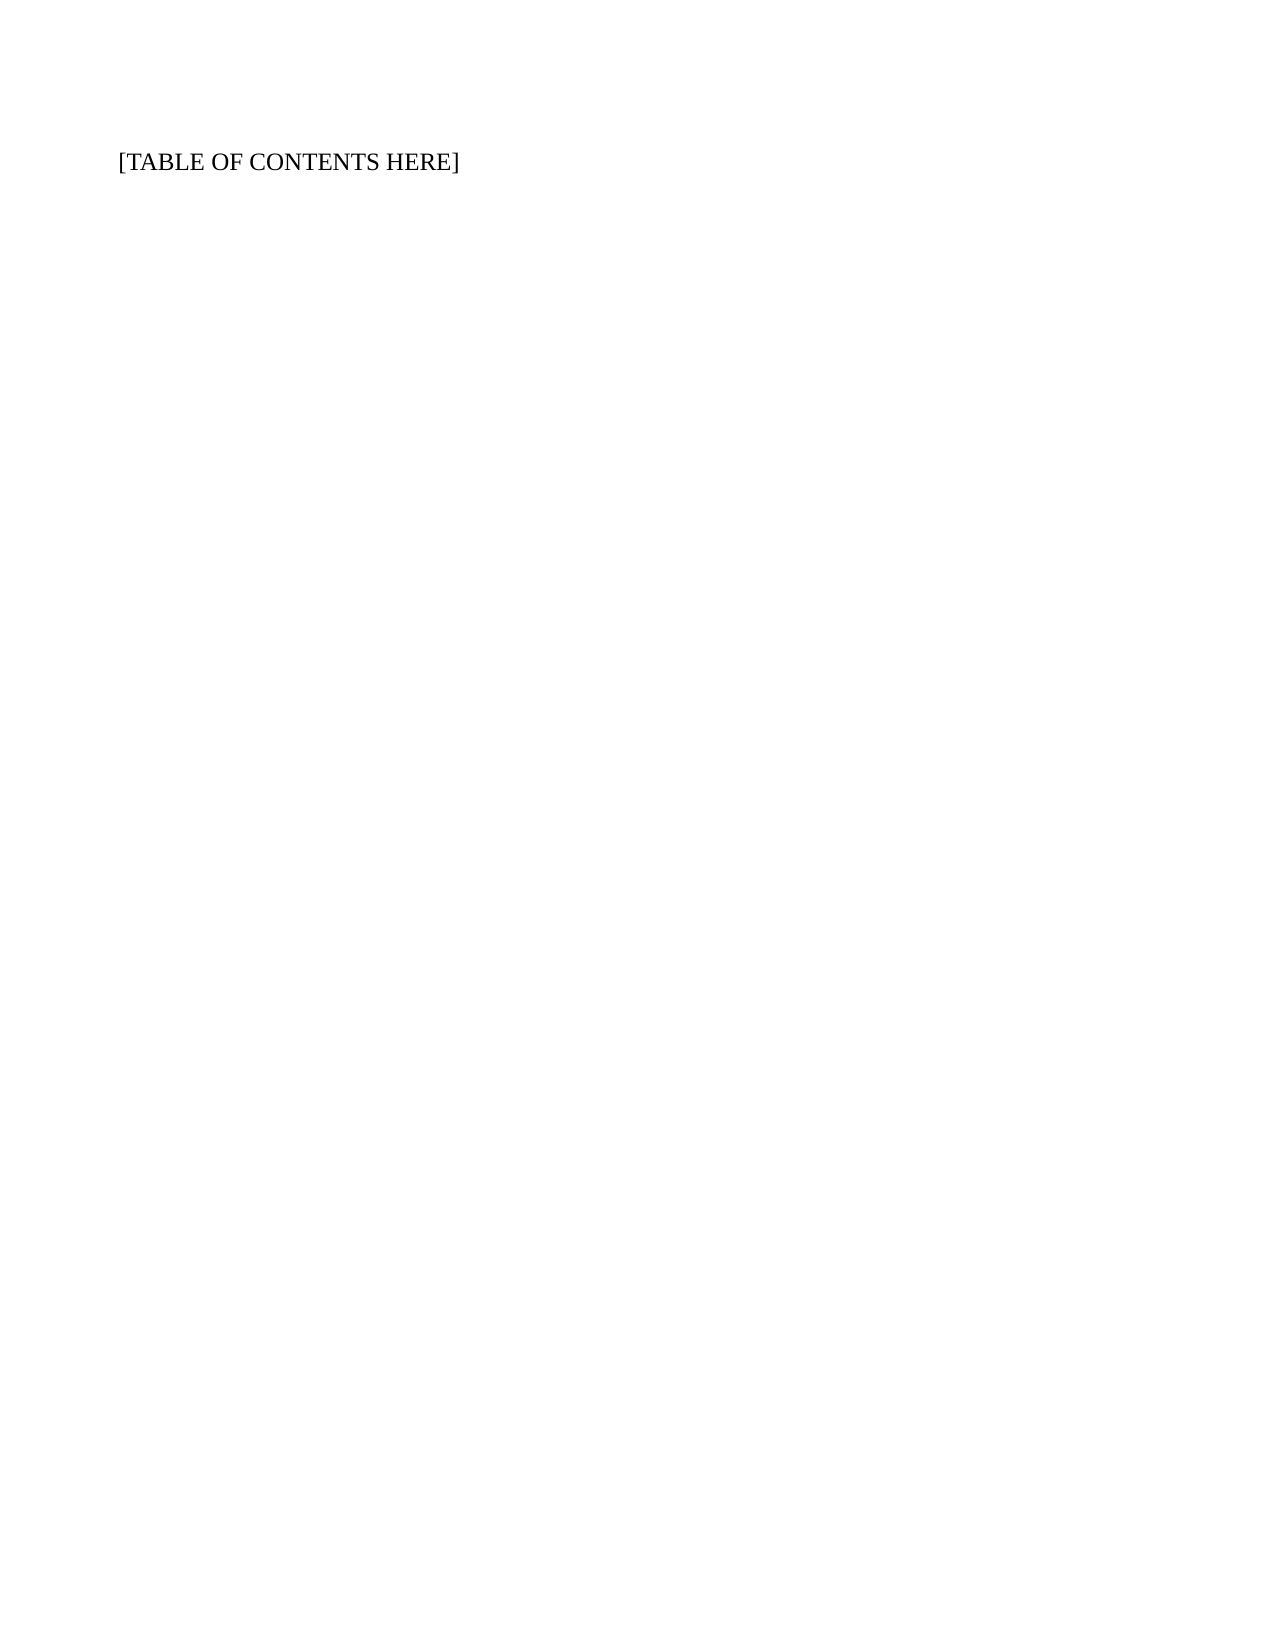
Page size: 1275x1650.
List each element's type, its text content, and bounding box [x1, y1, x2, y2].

text [TABLE OF CONTENTS HERE] [118, 147, 1157, 176]
